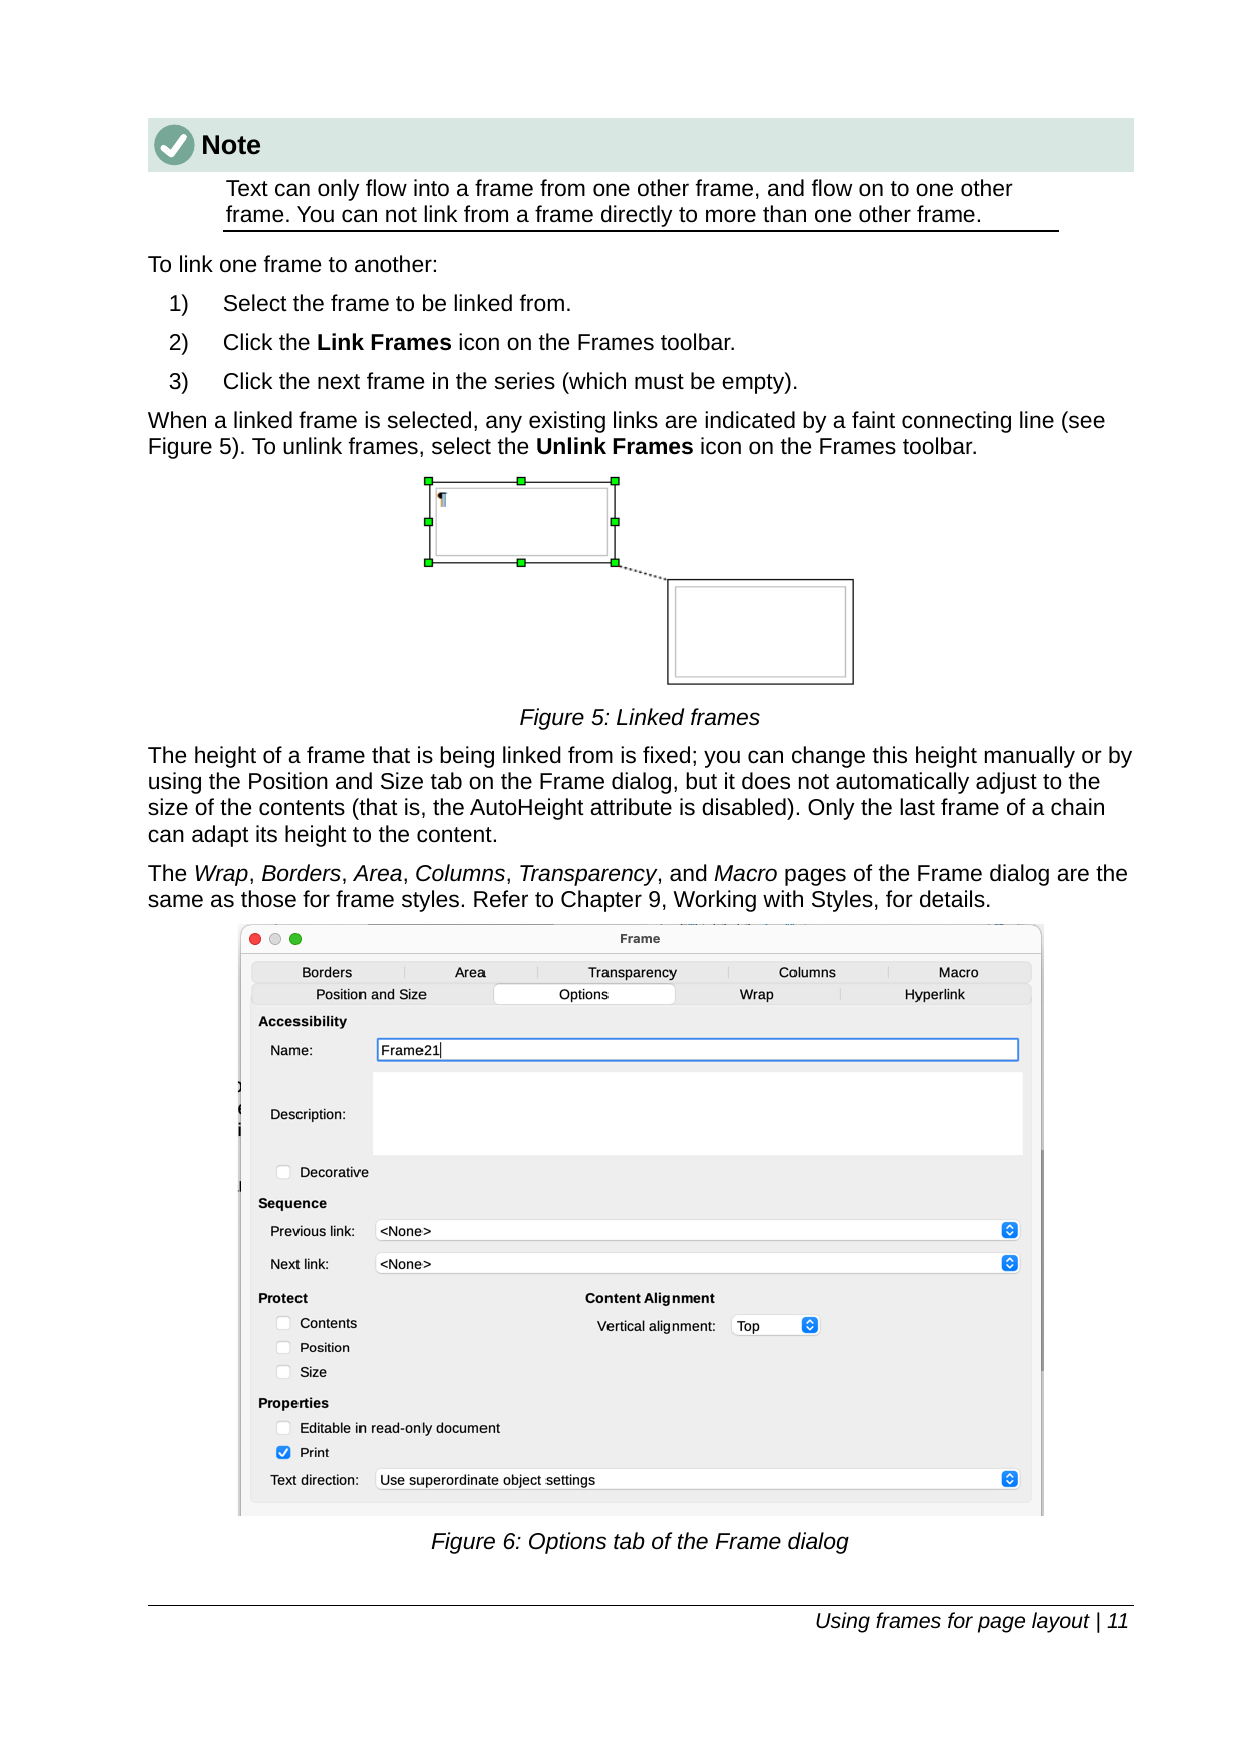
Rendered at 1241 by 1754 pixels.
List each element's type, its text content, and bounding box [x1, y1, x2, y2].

text Text can only flow into a frame from one other frame, and flow on to one other frame. You can not link from a frame directly to more than one other frame. [223, 172, 1059, 230]
subtitle Note [148, 118, 1134, 172]
text The height of a frame that is being linked from is fixed; you can change this height manually or by using the Position and Size tab on the Frame dialog, but it does not automatically adjust to the size of the contents (that is, the AutoHeight attribute is disabled). Only the last frame of a chain can adapt its height to the content. [148, 742, 1134, 847]
text When a linked frame is selected, any existing links are indicated by a faint connecting line (see Figure 5). To unlink frames, select the Unlink Frames icon on the Frames toolbar. [148, 407, 1134, 459]
list Click the Link Frames icon on the Frames toolbar. [189, 329, 1134, 355]
text Figure 5: Linked frames [419, 704, 862, 729]
text Figure 6: Options tab of the Frame dialog [236, 1528, 1045, 1554]
list Click the next frame in the series (which must be empty). [189, 368, 1134, 394]
list To link one frame to another: [148, 251, 1134, 277]
picture [419, 471, 863, 692]
picture [237, 924, 1044, 1516]
text The Wrap, Borders, Area, Columns, Transparency, and Macro pages of the Frame dialog are the same as those for frame styles. Refer to Chapter 9, Working with Styles, for details. [148, 859, 1134, 912]
list Select the frame to be linked from. [189, 290, 1134, 316]
